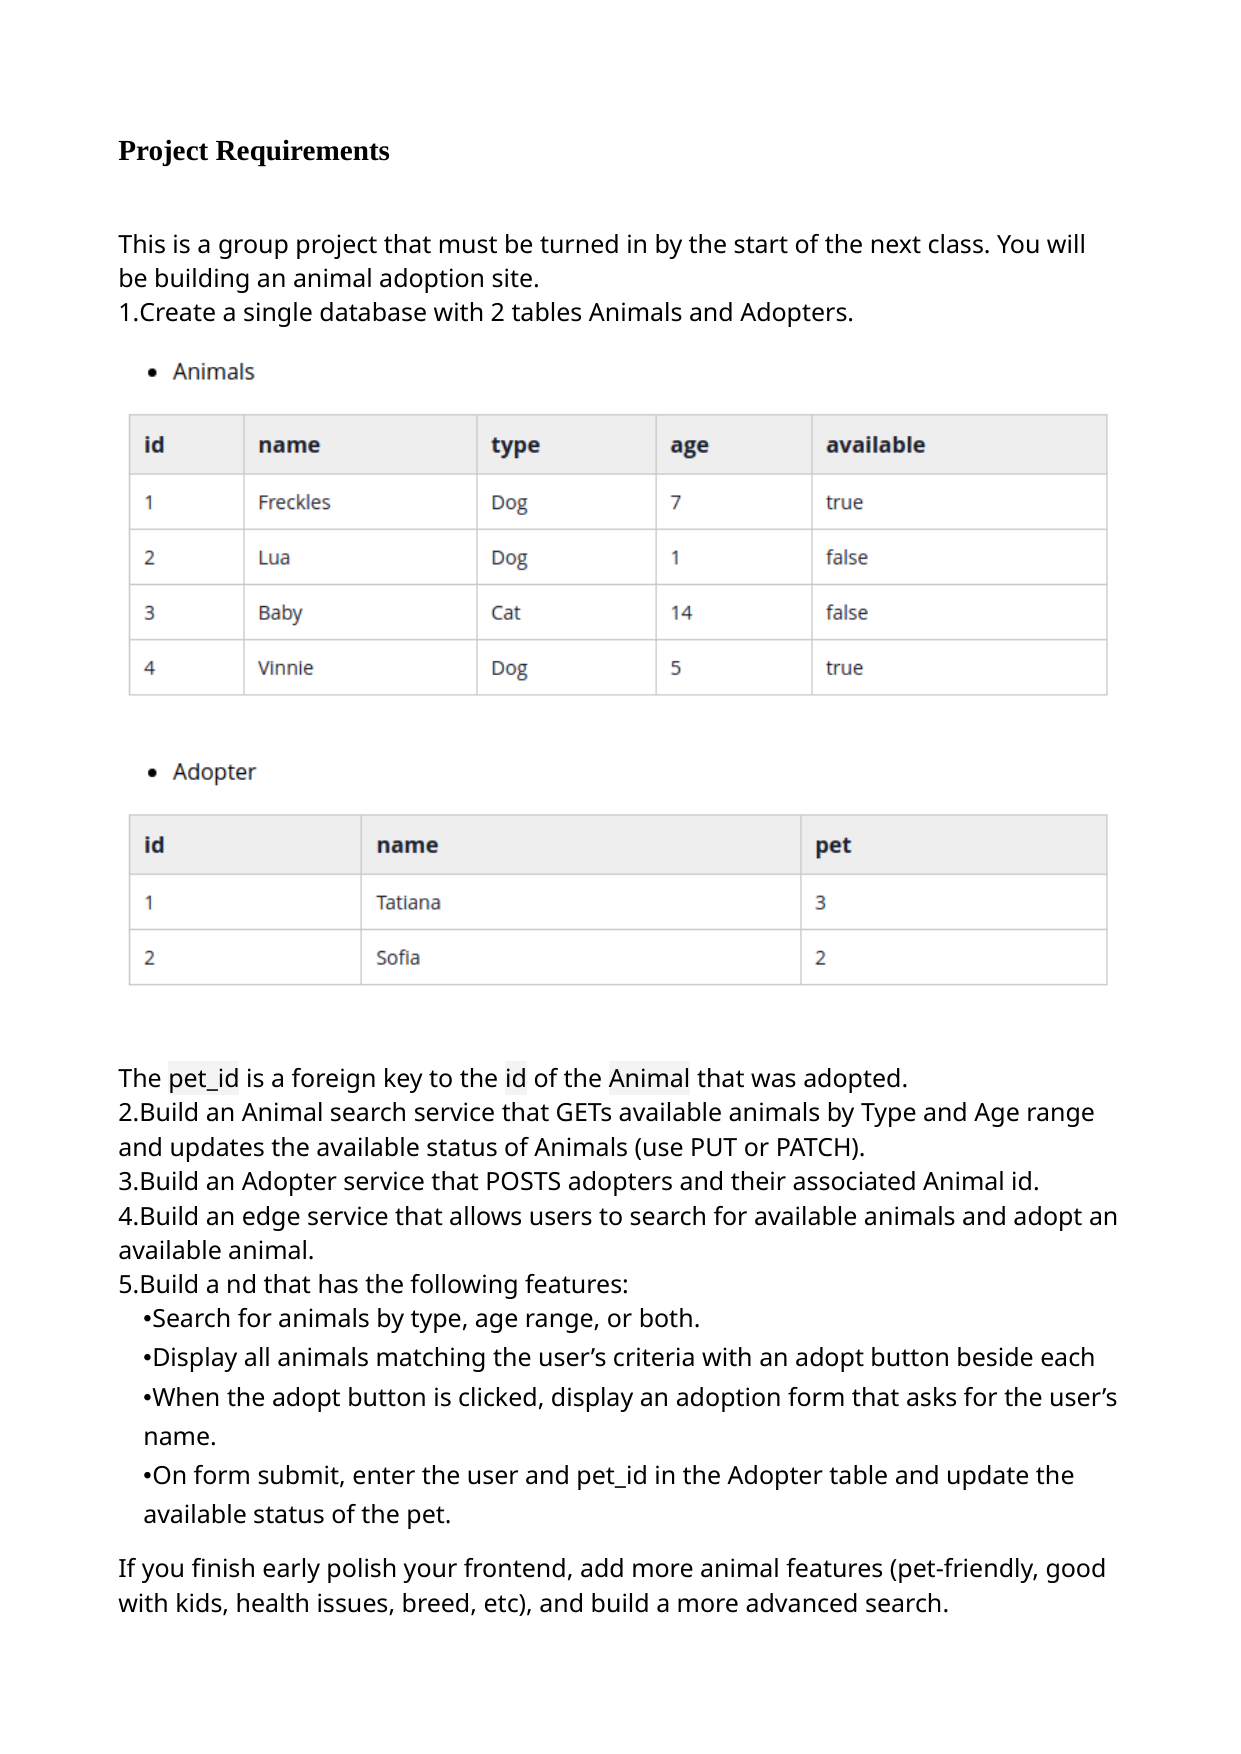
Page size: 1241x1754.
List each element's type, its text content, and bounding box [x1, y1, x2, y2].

list Build an Animal search service that GETs available animals by Type and Age range and updates the available status of Animals (use PUT or PATCH). [118, 1095, 1122, 1163]
text The pet_id is a foreign key to the id of the Animal that was adopted. [118, 1060, 1122, 1095]
text If you finish early polish your frontend, add more animal features (pet-friendly, good with kids, health issues, breed, etc), and build a more advanced search. [118, 1551, 1122, 1619]
list Build an edge service that allows users to search for available animals and adopt an available animal. [118, 1198, 1122, 1267]
picture [118, 348, 1123, 1009]
list On form submit, enter the user and pet_id in the Adopter table and update the available status of the pet. [118, 1458, 1122, 1531]
list Build a nd that has the following features: [118, 1267, 1122, 1301]
list When the adopt button is clicked, display an adoption form that asks for the user’s name. [118, 1379, 1122, 1452]
text This is a group project that must be turned in by the start of the next class. You will be building an animal adoption site. [118, 226, 1122, 295]
list Build an Adopter service that POSTS adopters and their associated Animal id. [118, 1163, 1122, 1198]
list Display all animals matching the user’s criteria with an adopt button beside each [118, 1340, 1122, 1374]
list Search for animals by type, age range, or both. [118, 1301, 1122, 1335]
subtitle Project Requirements [118, 133, 1122, 166]
list Create a single database with 2 tables Animals and Adopters. [118, 295, 1122, 329]
